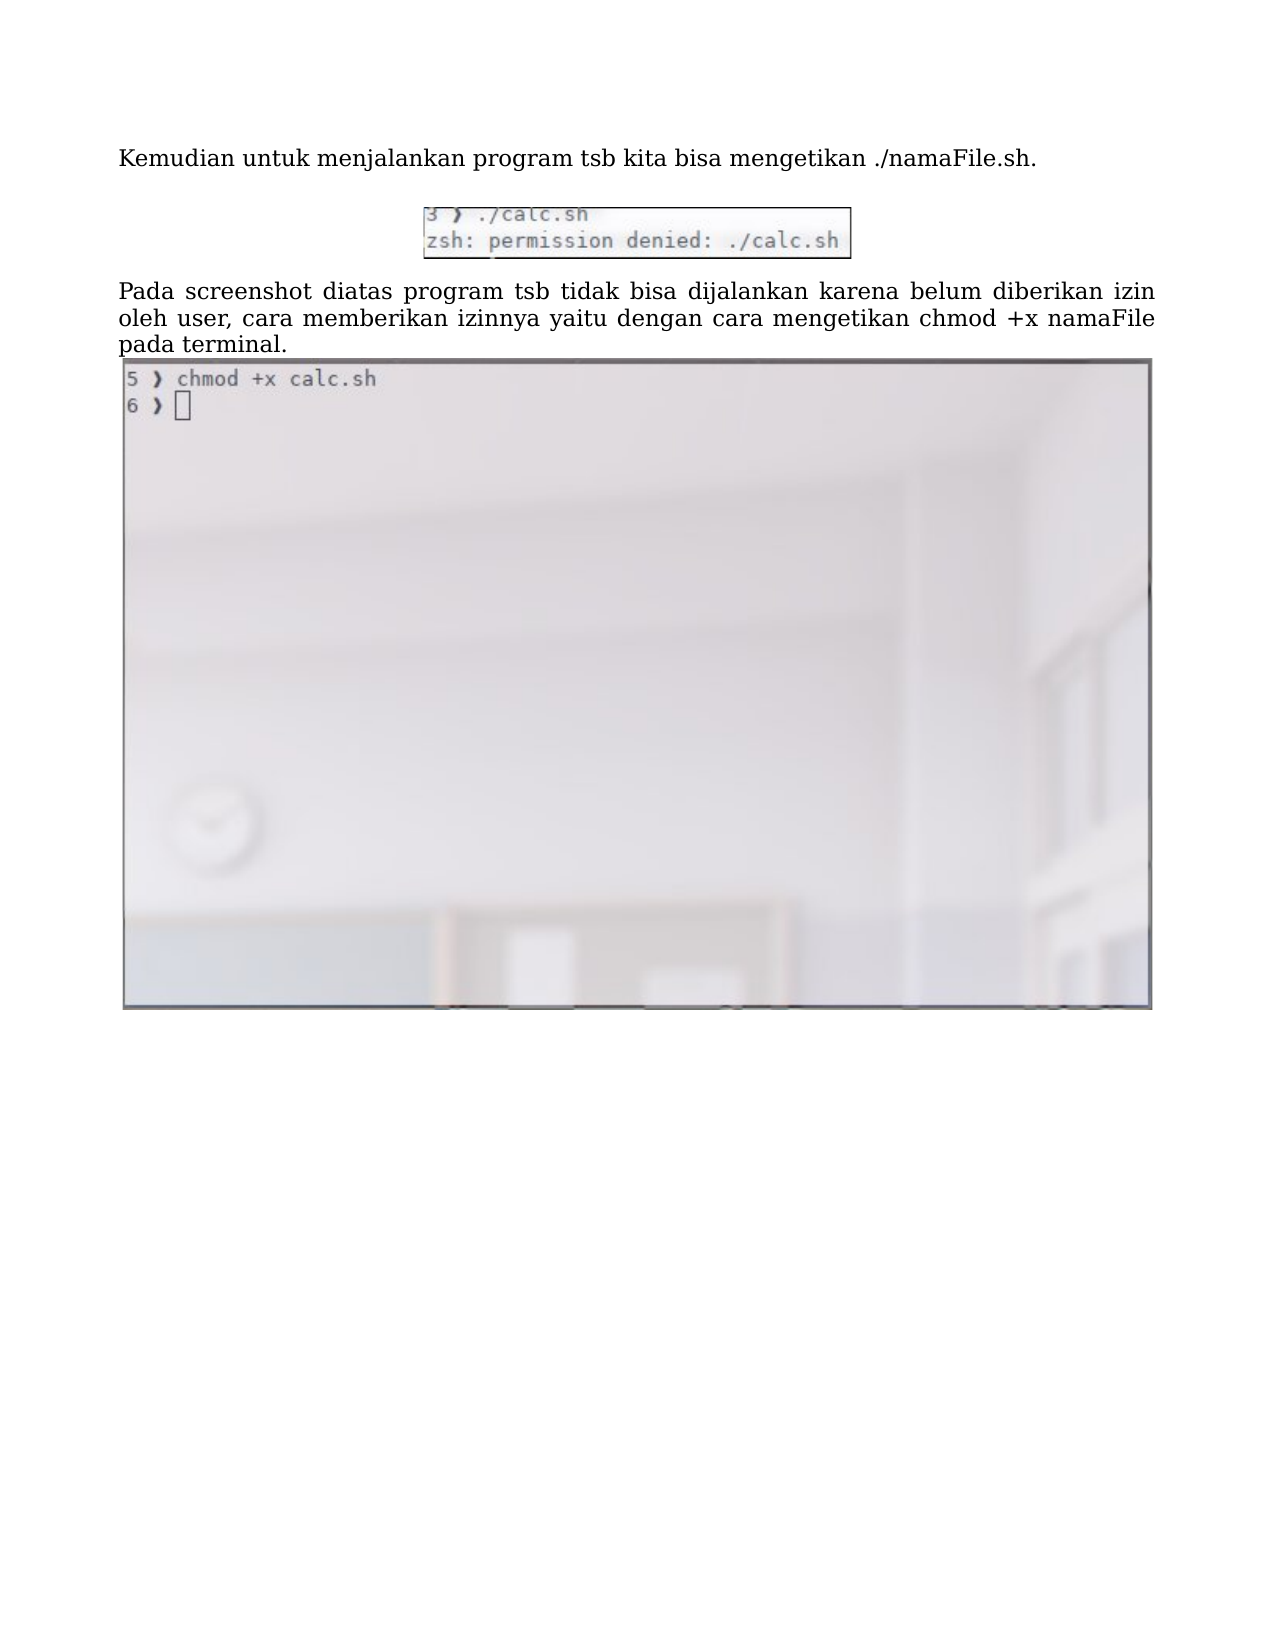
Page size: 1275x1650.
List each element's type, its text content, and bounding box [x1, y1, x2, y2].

picture [423, 207, 852, 259]
picture [122, 358, 1153, 1010]
text Kemudian untuk menjalankan program tsb kita bisa mengetikan ./namaFile.sh. [118, 118, 1157, 171]
text Pada screenshot diatas program tsb tidak bisa dijalankan karena belum diberikan izin oleh user, cara memberikan izinnya yaitu dengan cara mengetikan chmod +x namaFile pada terminal. [118, 278, 1157, 358]
